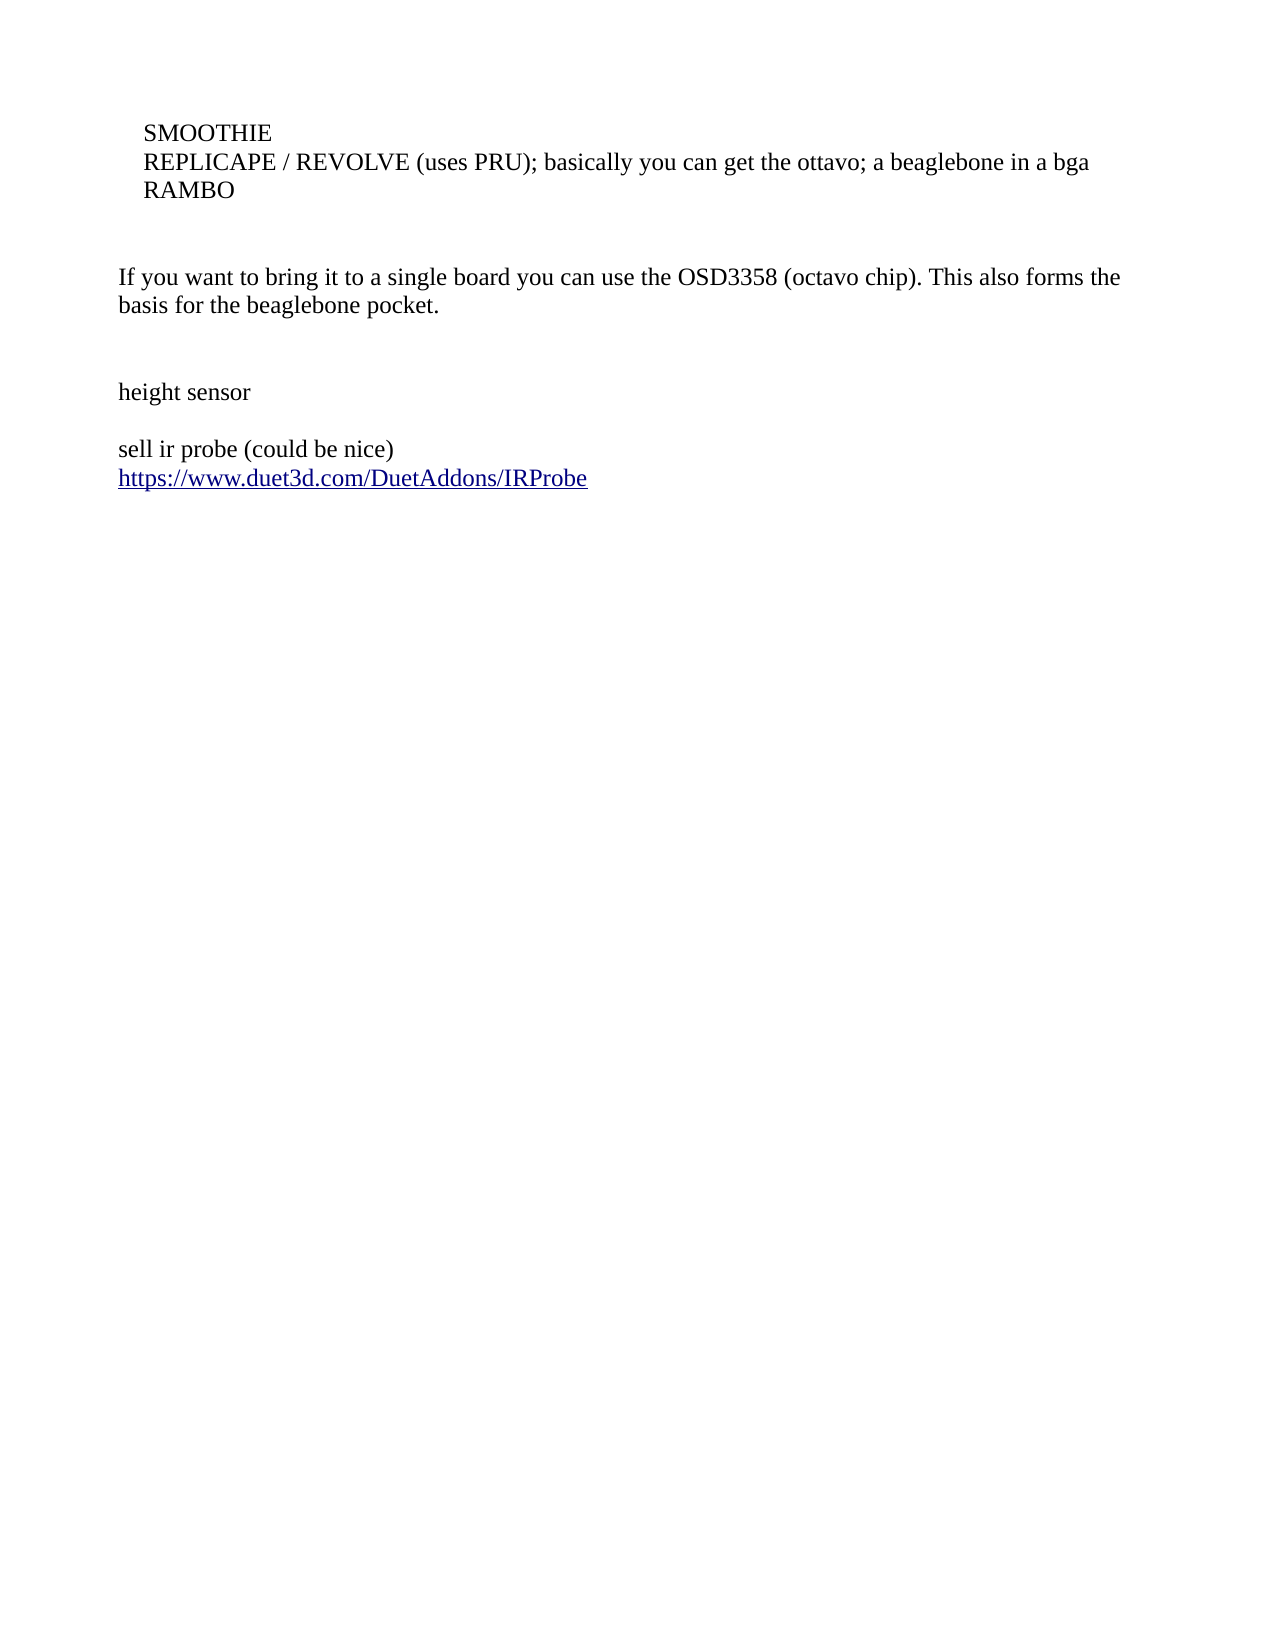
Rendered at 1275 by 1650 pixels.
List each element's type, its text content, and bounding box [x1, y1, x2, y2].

text sell ir probe (could be nice) [118, 434, 1157, 463]
text https://www.duet3d.com/DuetAddons/IRProbe [118, 463, 1157, 492]
text SMOOTHIE REPLICAPE / REVOLVE (uses PRU); basically you can get the ottavo; a beaglebone in a bga RAMBO [118, 118, 1157, 204]
text If you want to bring it to a single board you can use the OSD3358 (octavo chip). This also forms the basis for the beaglebone pocket. [118, 262, 1157, 319]
text height sensor [118, 377, 1157, 406]
